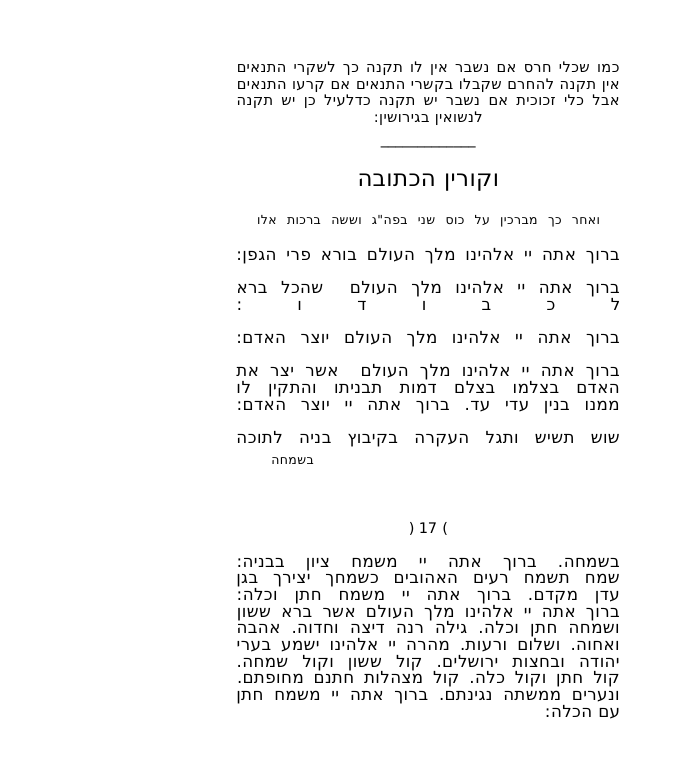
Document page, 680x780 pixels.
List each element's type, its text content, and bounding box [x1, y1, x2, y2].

text שוש תשיש ותגל העקרה בקיבוץ בניה לתוכה [236, 430, 620, 447]
text ברוך אתה יי אלהינו מלך העולם יוצר האדם: [236, 330, 620, 347]
text ואחר כך מברכין על כוס שני בפה"ג וששה ברכות אלו [236, 209, 620, 228]
text בשמחה. ברוך אתה יי משמח ציון בבניה: [236, 554, 620, 570]
text האדם בצלמו בצלם דמות תבניתו והתקין לו [236, 380, 620, 397]
text ברוך אתה יי אלהינו מלך העולם אשר ברא ששון [236, 604, 620, 620]
text וקורין הכתובה [236, 172, 620, 190]
text _____________ [236, 126, 620, 149]
text בשמחה [236, 449, 620, 468]
text ברוך אתה יי אלהינו מלך העולם בורא פרי הגפן: [236, 247, 620, 263]
text קול חתן וקול כלה. קול מצהלות חתנם מחופתם. [236, 670, 620, 687]
text ואחוה. ושלום ורעות. מהרה יי אלהינו ישמע בערי [236, 637, 620, 654]
text עדן מקדם. ברוך אתה יי משמח חתן וכלה: [236, 587, 620, 604]
text ) 17 ( [236, 520, 620, 537]
text עם הכלה: [236, 704, 620, 720]
text אין תקנה להחרם שקבלו בקשרי התנאים אם קרעו התנאים [236, 76, 620, 92]
text לנשואין בגירושין: [236, 109, 620, 126]
text ברוך אתה יי אלהינו מלך העולם אשר יצר את [236, 363, 620, 380]
text יהודה ובחצות ירושלים. קול ששון וקול שמחה. [236, 654, 620, 670]
text שמח תשמח רעים האהובים כשמחך יצירך בגן [236, 570, 620, 587]
text ברוך אתה יי אלהינו מלך העולם שהכל ברא לכבודו: [236, 280, 620, 313]
text אבל כלי זכוכית אם נשבר יש תקנה כדלעיל כן יש תקנה [236, 92, 620, 109]
text ושמחה חתן וכלה. גילה רנה דיצה וחדוה. אהבה [236, 620, 620, 637]
text כמו שכלי חרס אם נשבר אין לו תקנה כך לשקרי התנאים [236, 59, 620, 76]
text ונערים ממשתה נגינתם. ברוך אתה יי משמח חתן [236, 687, 620, 704]
text ממנו בנין עדי עד. ברוך אתה יי יוצר האדם: [236, 397, 620, 413]
